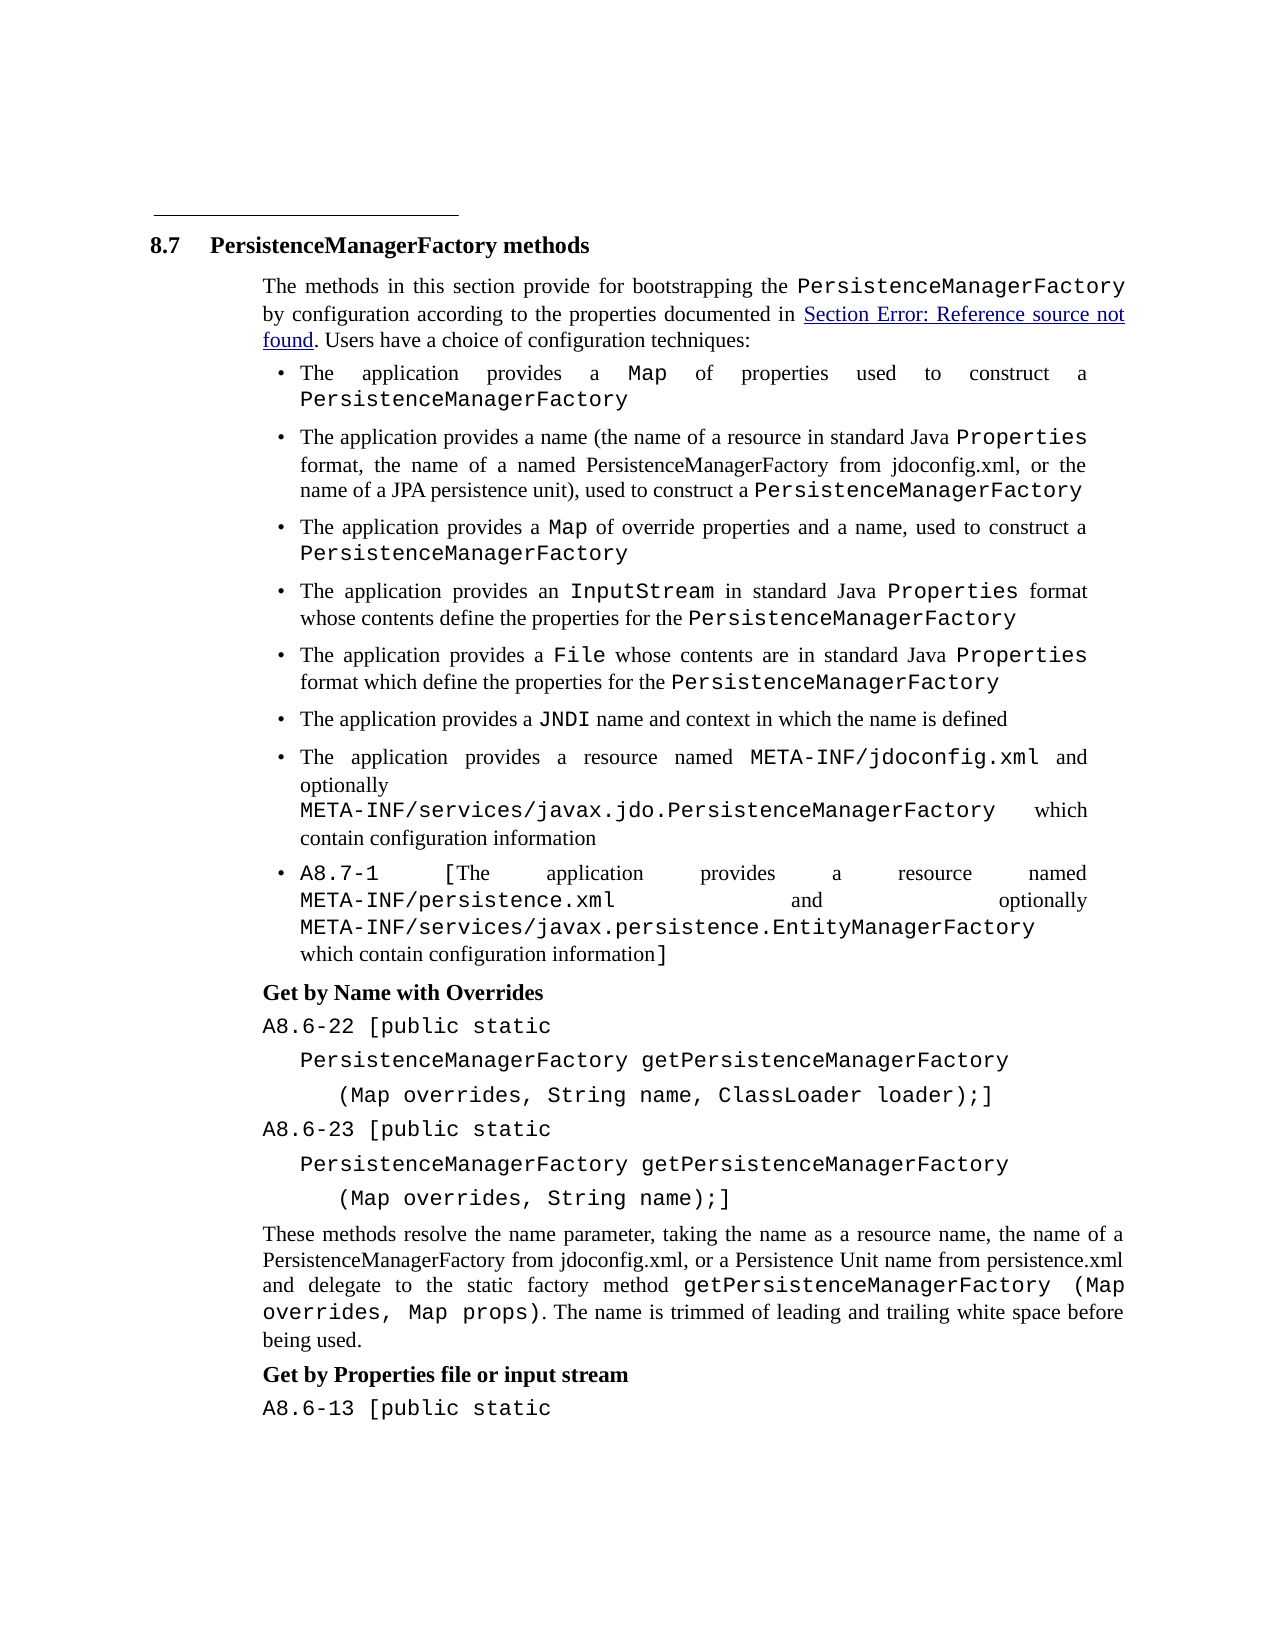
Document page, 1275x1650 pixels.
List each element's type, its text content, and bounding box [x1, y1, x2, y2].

text A8.6-13 [public static [262, 1396, 1125, 1422]
text • The application provides a name (the name of a resource in standard Java Properties format, the name of a named PersistenceManagerFactory from jdoconfig.xml, or the name of a JPA persistence unit), used to construct a PersistenceManagerFactory [277, 424, 1087, 504]
text • The application provides a resource named META-INF/jdoconfig.xml and optionally META-INF/services/javax.jdo.PersistenceManagerFactory which contain configuration information [277, 744, 1087, 850]
text PersistenceManagerFactory getPersistenceManagerFactory [262, 1048, 1125, 1074]
subtitle Get by Name with Overrides [150, 979, 1125, 1006]
text PersistenceManagerFactory getPersistenceManagerFactory [262, 1152, 1125, 1178]
text The methods in this section provide for bootstrapping the PersistenceManagerFactory by configuration according to the properties documented in Section Error: Reference source not found. Users have a choice of configuration techniques: [262, 273, 1125, 352]
text • The application provides a File whose contents are in standard Java Properties format which define the properties for the PersistenceManagerFactory [277, 642, 1087, 696]
text (Map overrides, String name);] [262, 1186, 1125, 1212]
subtitle Get by Properties file or input stream [150, 1361, 1125, 1388]
text • The application provides an InputStream in standard Java Properties format whose contents define the properties for the PersistenceManagerFactory [277, 578, 1087, 632]
text (Map overrides, String name, ClassLoader loader);] [262, 1083, 1125, 1109]
subtitle PersistenceManagerFactory methods [150, 231, 1125, 258]
text • The application provides a Map of properties used to construct a PersistenceManagerFactory [277, 360, 1087, 413]
text • The application provides a Map of override properties and a name, used to construct a PersistenceManagerFactory [277, 514, 1087, 567]
text These methods resolve the name parameter, taking the name as a resource name, the name of a PersistenceManagerFactory from jdoconfig.xml, or a Persistence Unit name from persistence.xml and delegate to the static factory method getPersistenceManagerFactory (Map overrides, Map props). The name is trimmed of leading and trailing white space before being used. [262, 1220, 1125, 1352]
text A8.6-22 [public static [262, 1014, 1125, 1040]
text • The application provides a JNDI name and context in which the name is defined [277, 706, 1087, 733]
text A8.6-23 [public static [262, 1117, 1125, 1143]
text • A8.7-1 [The application provides a resource named META-INF/persistence.xml and optionally META-INF/services/javax.persistence.EntityManagerFactory which contain configuration information] [277, 860, 1087, 968]
